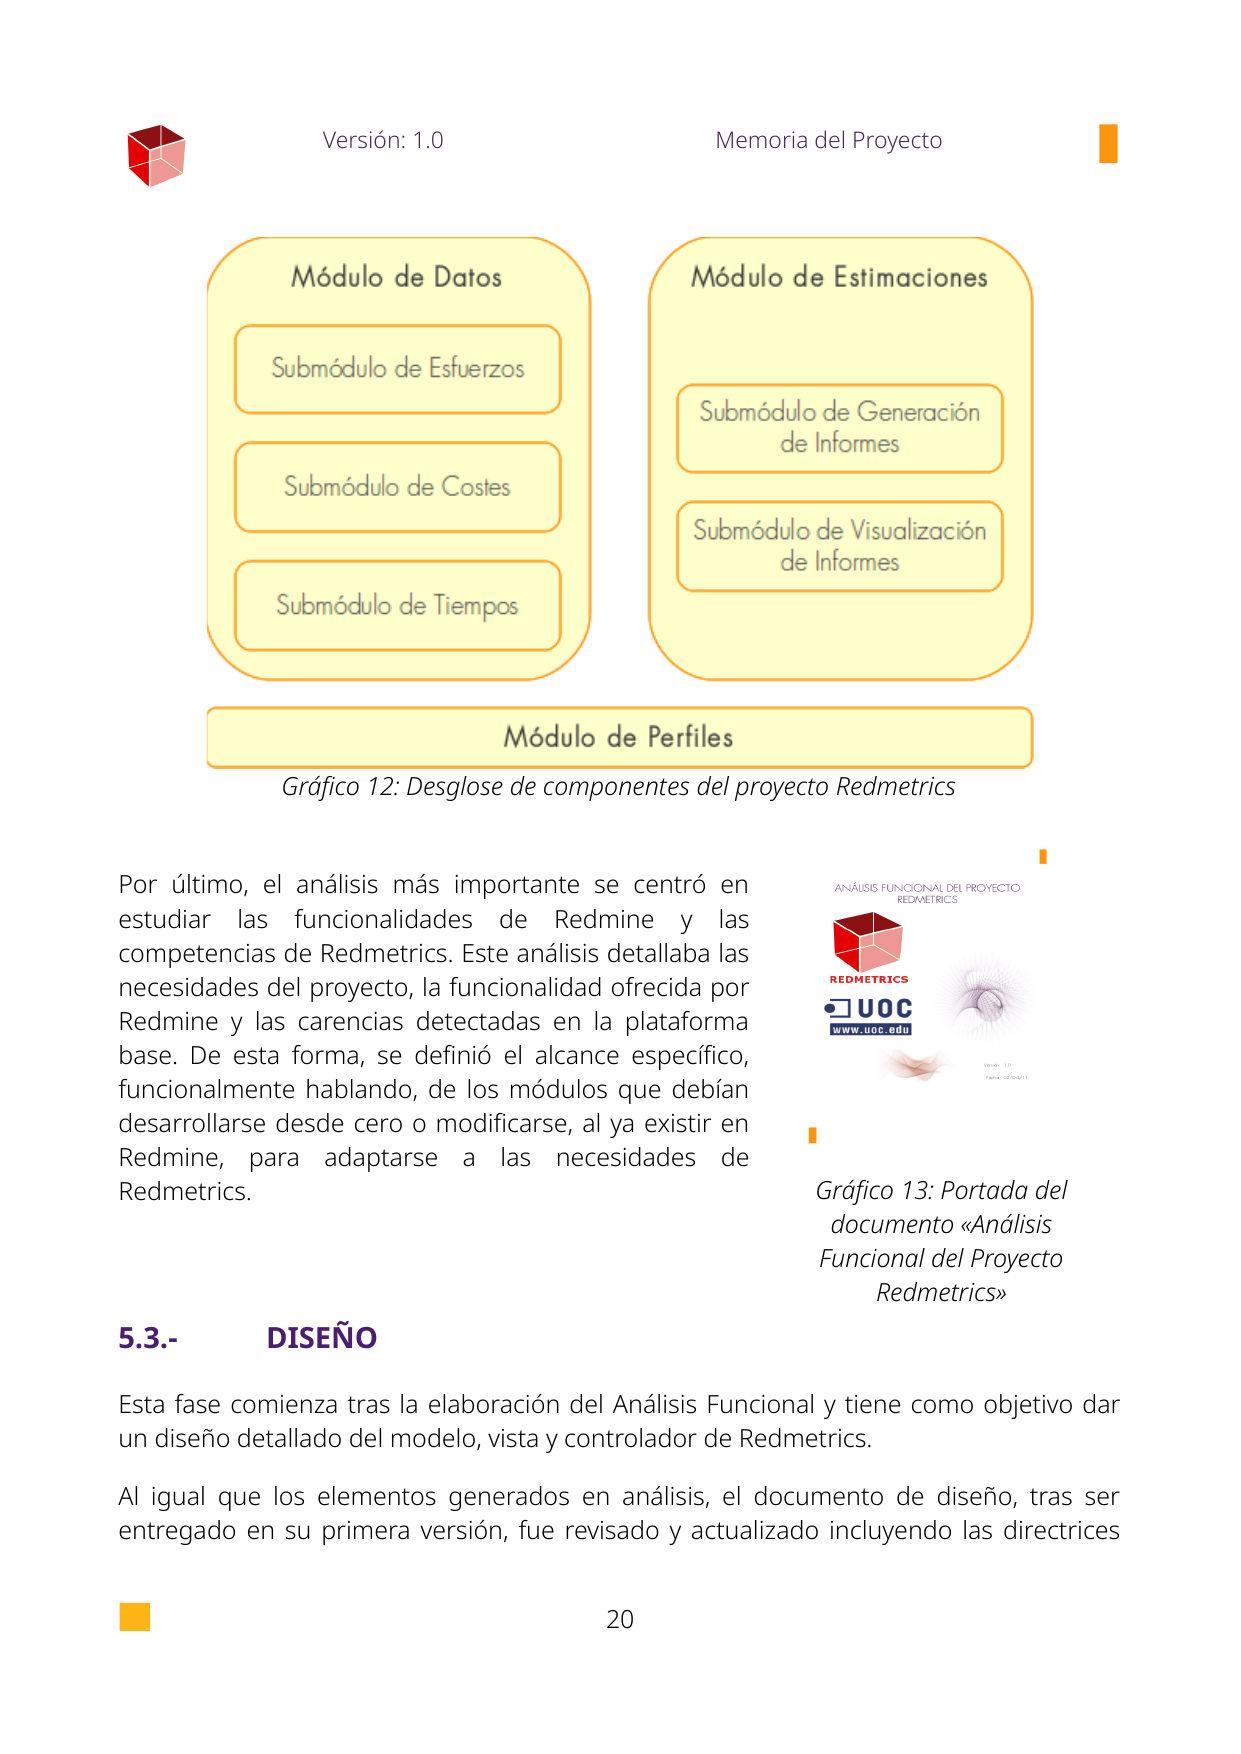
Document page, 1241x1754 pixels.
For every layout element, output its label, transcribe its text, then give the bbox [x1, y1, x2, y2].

text Gráfico 13: Portada del documento «Análisis Funcional del Proyecto Redmetrics» [780, 826, 1105, 1309]
text Gráfico 12: Desglose de componentes del proyecto Redmetrics [207, 769, 1033, 803]
text Por último, el análisis más importante se centró en estudiar las funcionalidades de Redmine y las competencias de Redmetrics. Este análisis detallaba las necesidades del proyecto, la funcionalidad ofrecida por Redmine y las carencias detectadas en la plataforma base. De esta forma, se definió el alcance específico, funcionalmente hablando, de los módulos que debían desarrollarse desde cero o modificarse, al ya existir en Redmine, para adaptarse a las necesidades de Redmetrics. [118, 867, 780, 1208]
text Al igual que los elementos generados en análisis, el documento de diseño, tras ser entregado en su primera versión, fue revisado y actualizado incluyendo las directrices [118, 1478, 1122, 1546]
picture [206, 237, 1034, 769]
subtitle Diseño [118, 1317, 1122, 1357]
picture [780, 826, 1073, 1173]
text Esta fase comienza tras la elaboración del Análisis Funcional y tiene como objetivo dar un diseño detallado del modelo, vista y controlador de Redmetrics. [118, 1387, 1122, 1455]
picture [123, 123, 189, 189]
